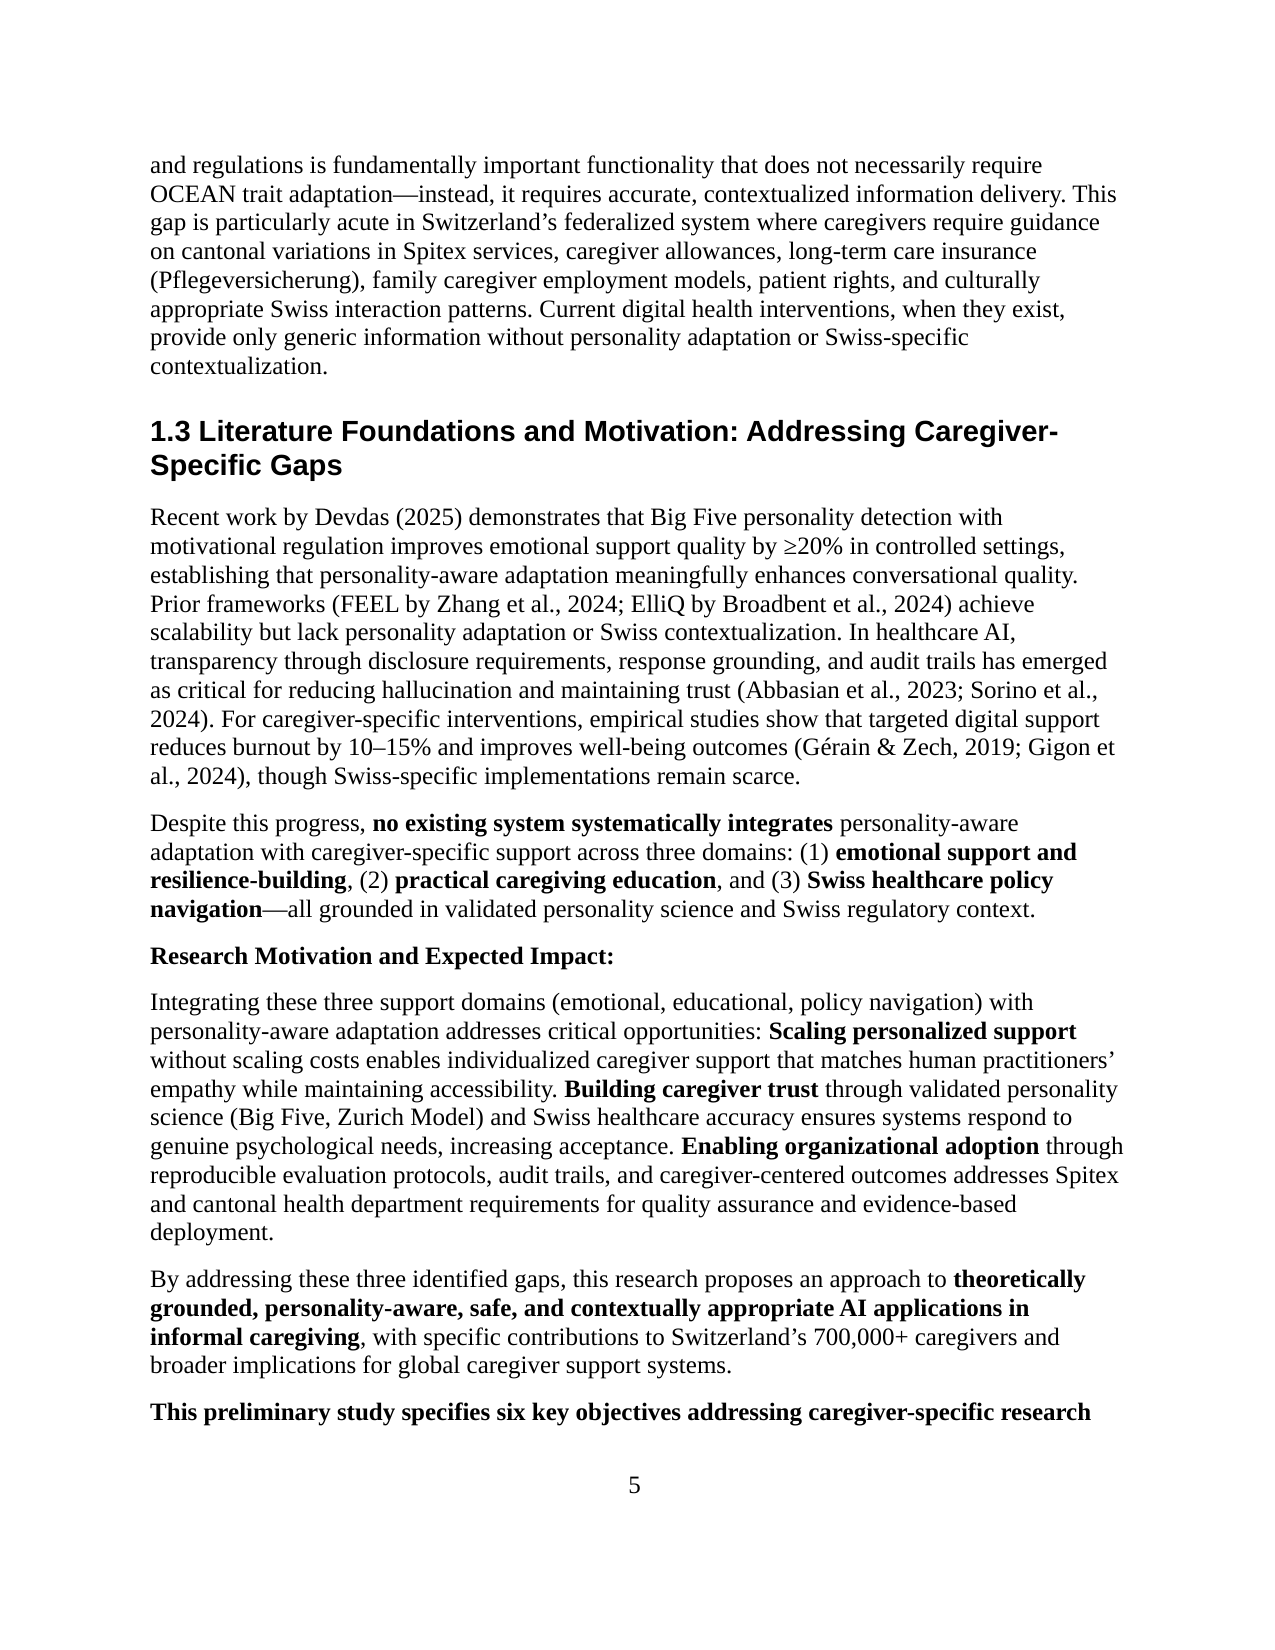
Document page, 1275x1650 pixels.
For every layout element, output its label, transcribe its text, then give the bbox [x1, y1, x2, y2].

text Integrating these three support domains (emotional, educational, policy navigation) with personality-aware adaptation addresses critical opportunities: Scaling personalized support without scaling costs enables individualized caregiver support that matches human practitioners’ empathy while maintaining accessibility. Building caregiver trust through validated personality science (Big Five, Zurich Model) and Swiss healthcare accuracy ensures systems respond to genuine psychological needs, increasing acceptance. Enabling organizational adoption through reproducible evaluation protocols, audit trails, and caregiver-centered outcomes addresses Spitex and cantonal health department requirements for quality assurance and evidence-based deployment. [150, 987, 1125, 1246]
text By addressing these three identified gaps, this research proposes an approach to theoretically grounded, personality-aware, safe, and contextually appropriate AI applications in informal caregiving, with specific contributions to Switzerland’s 700,000+ caregivers and broader implications for global caregiver support systems. [150, 1264, 1125, 1379]
text Despite this progress, no existing system systematically integrates personality-aware adaptation with caregiver-specific support across three domains: (1) emotional support and resilience-building, (2) practical caregiving education, and (3) Swiss healthcare policy navigation—all grounded in validated personality science and Swiss regulatory context. [150, 808, 1125, 923]
subtitle 1.3 Literature Foundations and Motivation: Addressing Caregiver-Specific Gaps [150, 414, 1125, 481]
text Research Motivation and Expected Impact: [150, 941, 1125, 969]
text and regulations is fundamentally important functionality that does not necessarily require OCEAN trait adaptation—instead, it requires accurate, contextualized information delivery. This gap is particularly acute in Switzerland’s federalized system where caregivers require guidance on cantonal variations in Spitex services, caregiver allowances, long-term care insurance (Pflegeversicherung), family caregiver employment models, patient rights, and culturally appropriate Swiss interaction patterns. Current digital health interventions, when they exist, provide only generic information without personality adaptation or Swiss-specific contextualization. [150, 150, 1125, 380]
text This preliminary study specifies six key objectives addressing caregiver-specific research [150, 1397, 1125, 1426]
text Recent work by Devdas (2025) demonstrates that Big Five personality detection with motivational regulation improves emotional support quality by ≥20% in controlled settings, establishing that personality-aware adaptation meaningfully enhances conversational quality. Prior frameworks (FEEL by Zhang et al., 2024; ElliQ by Broadbent et al., 2024) achieve scalability but lack personality adaptation or Swiss contextualization. In healthcare AI, transparency through disclosure requirements, response grounding, and audit trails has emerged as critical for reducing hallucination and maintaining trust (Abbasian et al., 2023; Sorino et al., 2024). For caregiver-specific interventions, empirical studies show that targeted digital support reduces burnout by 10–15% and improves well-being outcomes (Gérain & Zech, 2019; Gigon et al., 2024), though Swiss-specific implementations remain scarce. [150, 502, 1125, 790]
